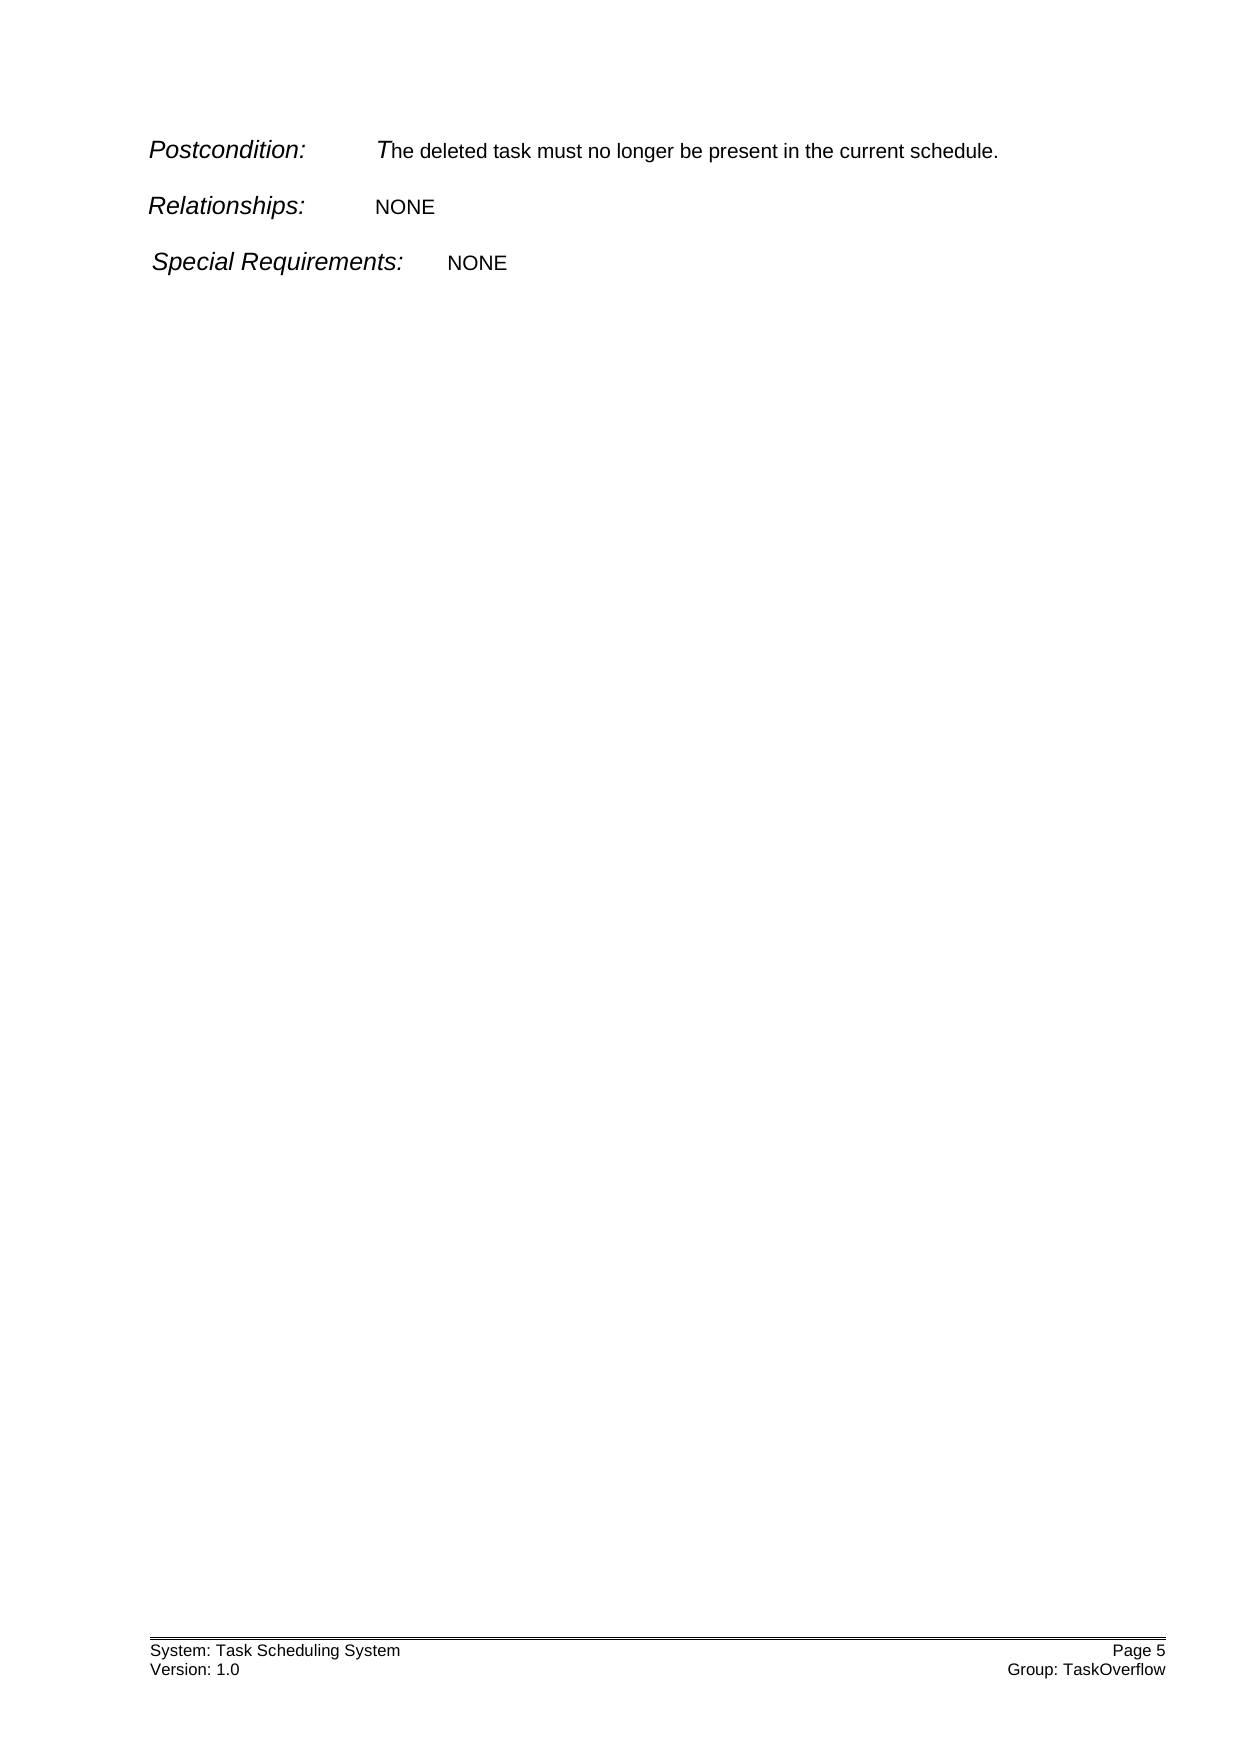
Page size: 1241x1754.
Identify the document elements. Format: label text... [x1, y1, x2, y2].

text Postcondition: The deleted task must no longer be present in the current schedule. [148, 136, 1166, 164]
text Special Requirements: NONE [152, 248, 1166, 276]
text Relationships: NONE [148, 192, 1166, 220]
